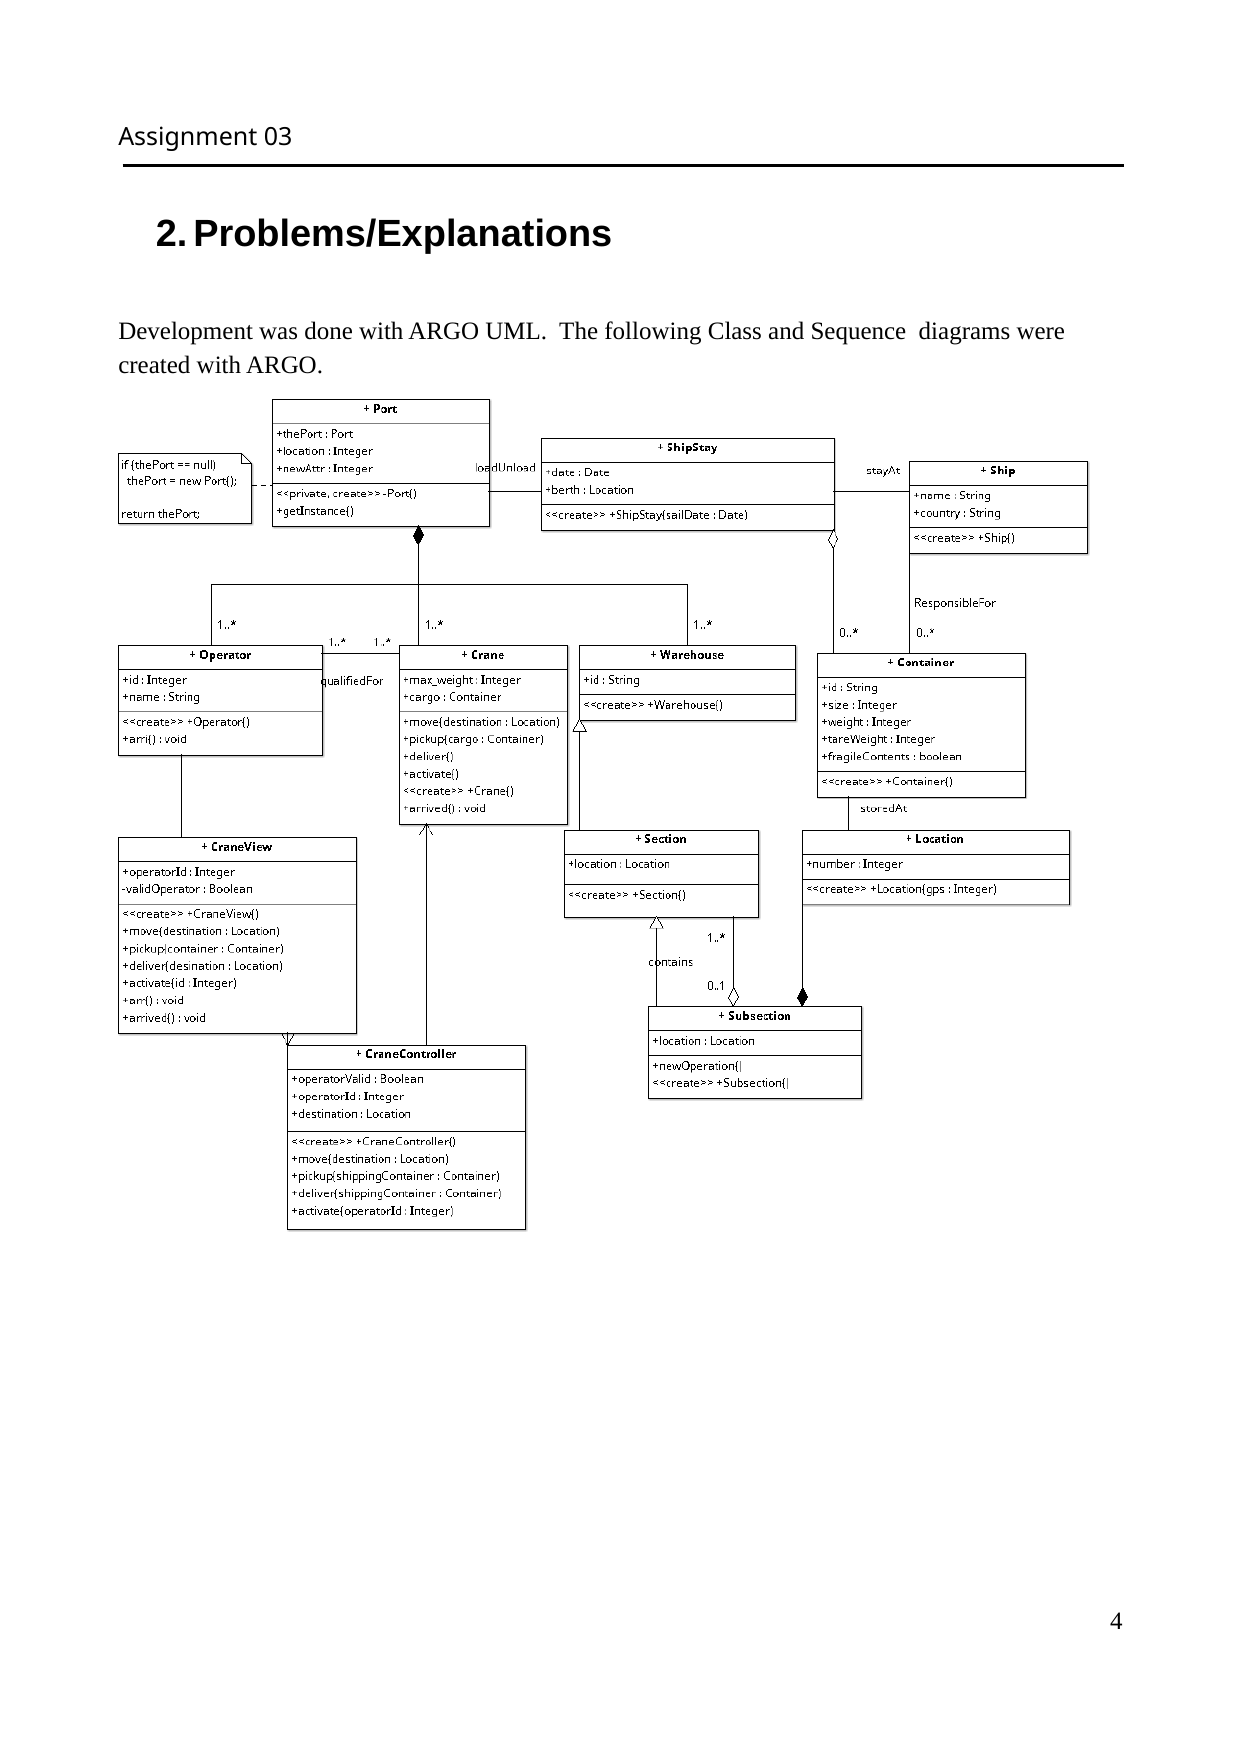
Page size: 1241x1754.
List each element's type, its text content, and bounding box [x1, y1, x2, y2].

text Development was done with ARGO UML. The following Class and Sequence diagrams were created with ARGO. [118, 316, 1122, 379]
picture [118, 399, 1123, 1265]
subtitle Problems/Explanations [156, 211, 1122, 254]
